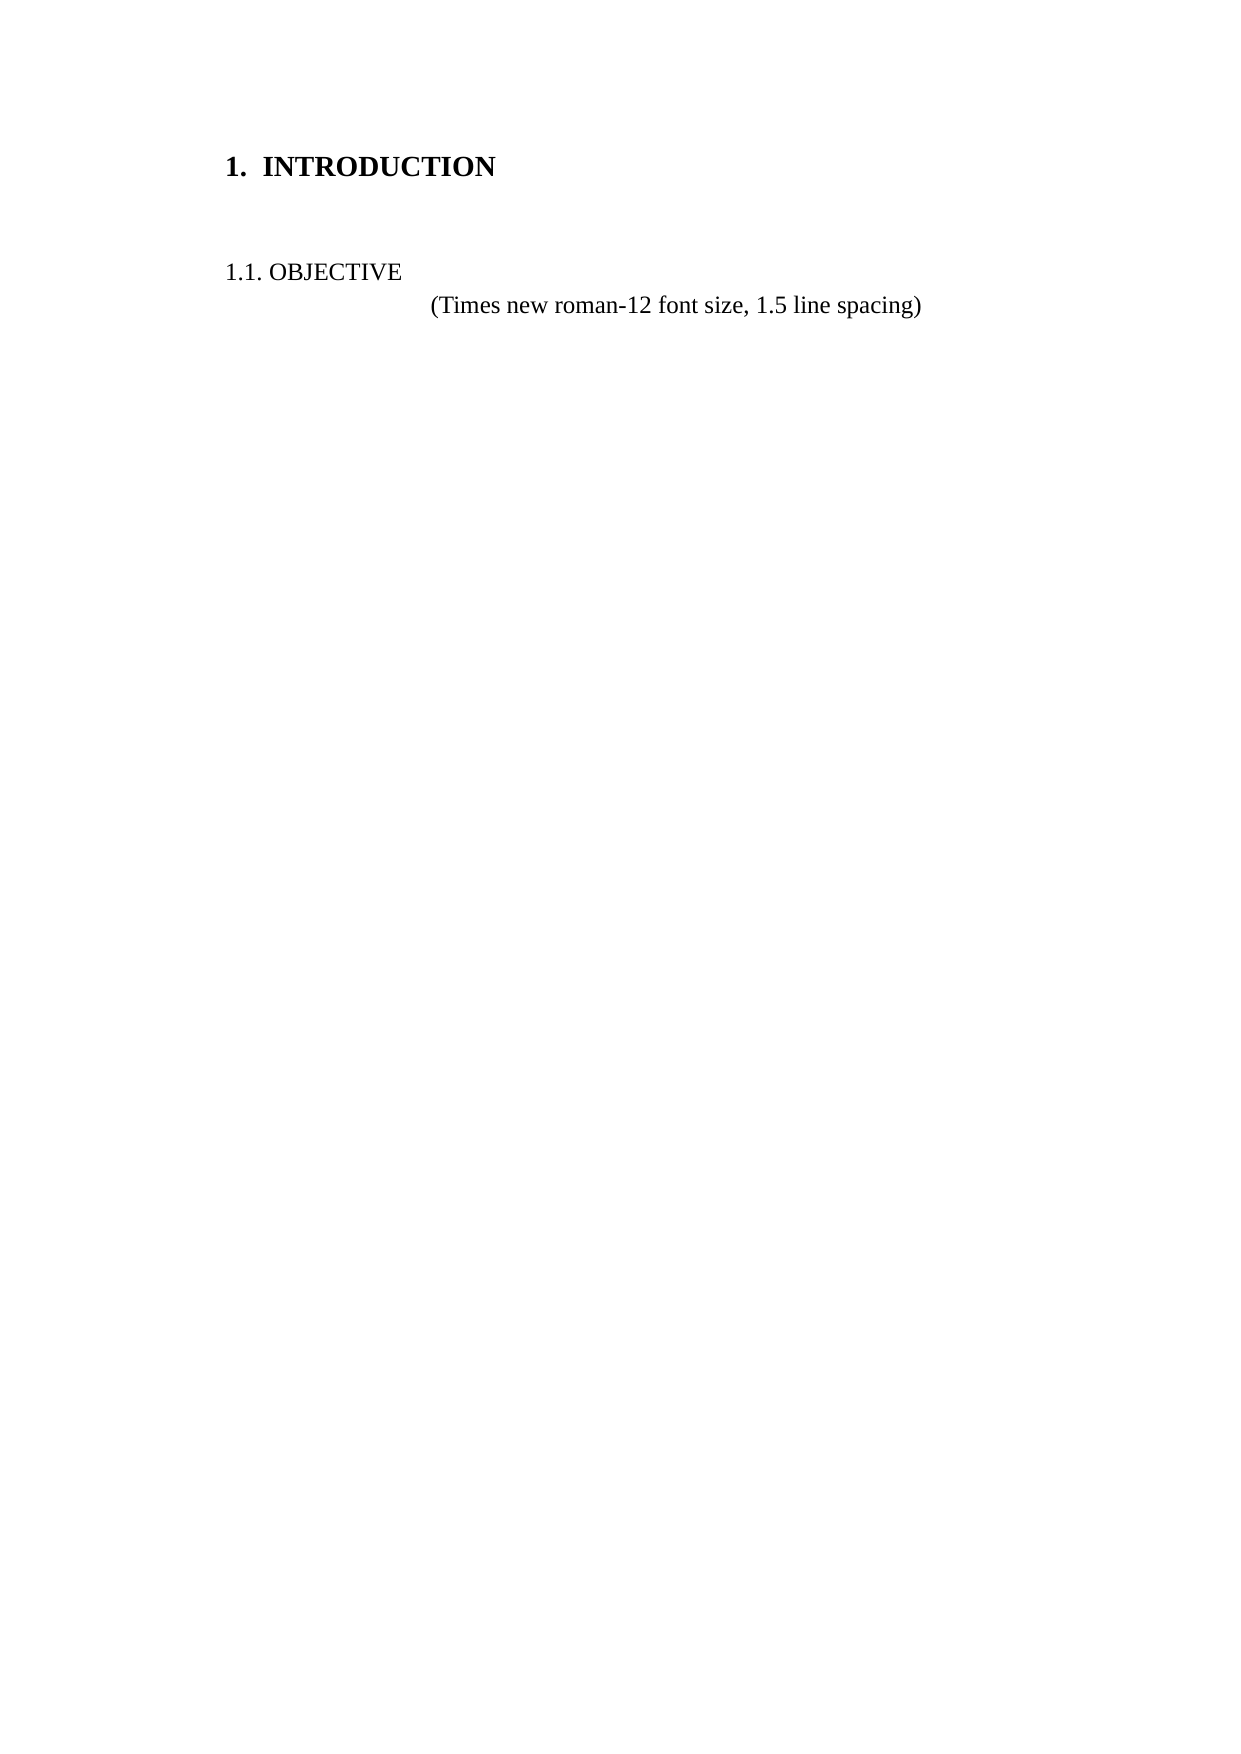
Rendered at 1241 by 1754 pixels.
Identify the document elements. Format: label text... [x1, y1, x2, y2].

subtitle INTRODUCTION [225, 149, 1103, 183]
list OBJECTIVE [225, 257, 1103, 286]
text (Times new roman-12 font size, 1.5 line spacing) [430, 290, 1103, 319]
